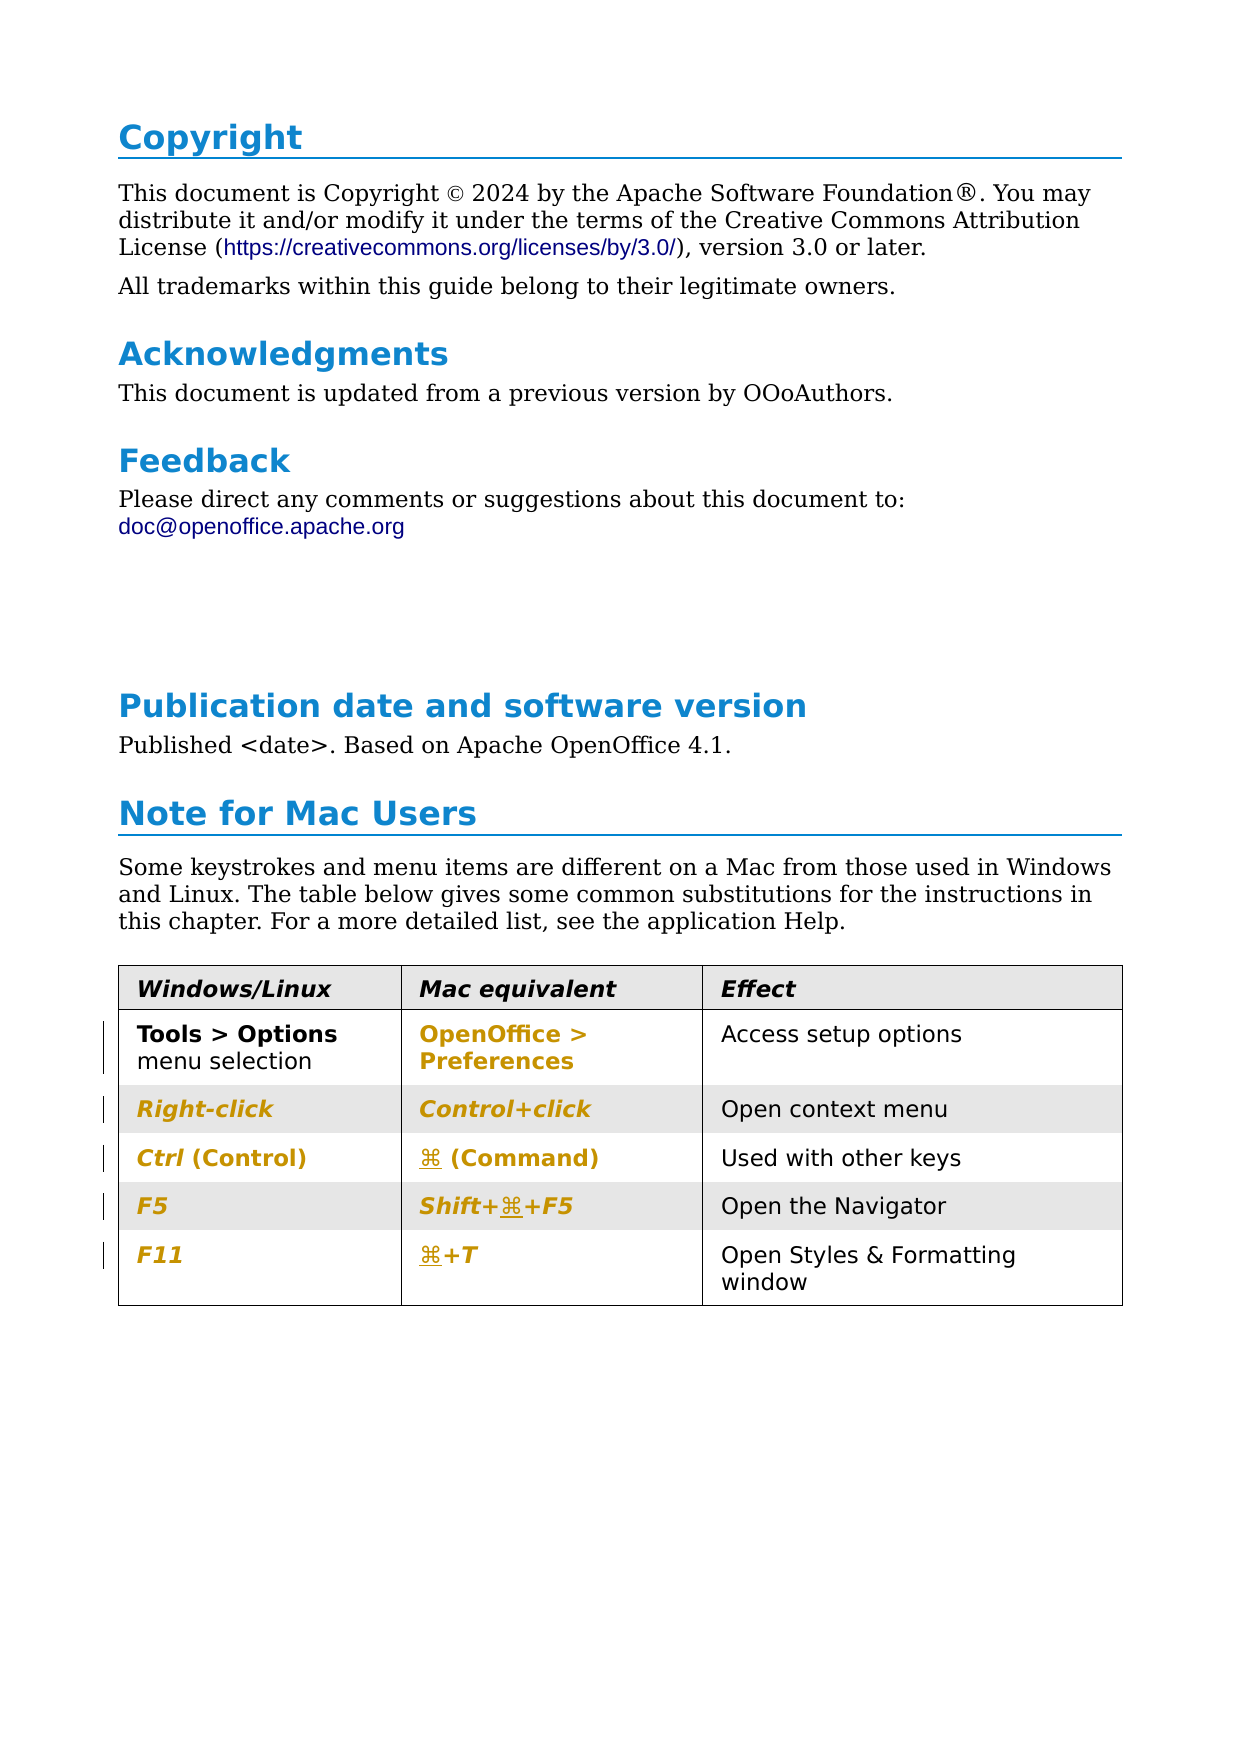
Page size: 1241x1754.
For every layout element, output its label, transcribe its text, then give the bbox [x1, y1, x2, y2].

table_header Windows/Linux [119, 966, 401, 1009]
table_cell Control+click [402, 1085, 702, 1133]
text Acknowledgments [118, 336, 1122, 373]
table_cell Open Styles & Formatting window [703, 1230, 1122, 1305]
text All trademarks within this guide belong to their legitimate owners. [118, 273, 1122, 300]
text This document is updated from a previous version by OOoAuthors. [118, 380, 1122, 406]
table_cell Used with other keys [703, 1133, 1122, 1182]
table_cell Ctrl (Control) [119, 1133, 401, 1182]
text Please direct any comments or suggestions about this document to: doc@openoffice.apache.org [118, 486, 1122, 539]
text Published <date>. Based on Apache OpenOffice 4.1. [118, 732, 1122, 759]
table_cell Shift+z+F5 [402, 1182, 702, 1230]
table_cell z (Command) [402, 1133, 702, 1182]
table_cell Access setup options [703, 1010, 1122, 1084]
text Some keystrokes and menu items are different on a Mac from those used in Windows and Linux. The table below gives some common substitutions for the instructions in this chapter. For a more detailed list, see the application Help. [118, 854, 1122, 934]
table_cell Open the Navigator [703, 1182, 1122, 1230]
subtitle Note for Mac Users [118, 795, 1122, 834]
text This document is Copyright © 2024 by the Apache Software Foundation®. You may distribute it and/or modify it under the terms of the Creative Commons Attribution License (https://creativecommons.org/licenses/by/3.0/), version 3.0 or later. [118, 178, 1122, 261]
table_header Effect [703, 966, 1122, 1009]
table_header Mac equivalent [402, 966, 702, 1009]
text Feedback [118, 443, 1122, 480]
table_cell Open context menu [703, 1085, 1122, 1133]
subtitle Copyright [118, 118, 1122, 157]
table_cell OpenOffice > Preferences [402, 1010, 702, 1084]
table_cell F5 [119, 1182, 401, 1230]
table_cell z+T [402, 1230, 702, 1305]
table_cell Right-click [119, 1085, 401, 1133]
table_cell Tools > Options menu selection [119, 1010, 401, 1084]
table_cell F11 [119, 1230, 401, 1305]
text Publication date and software version [118, 688, 1122, 726]
